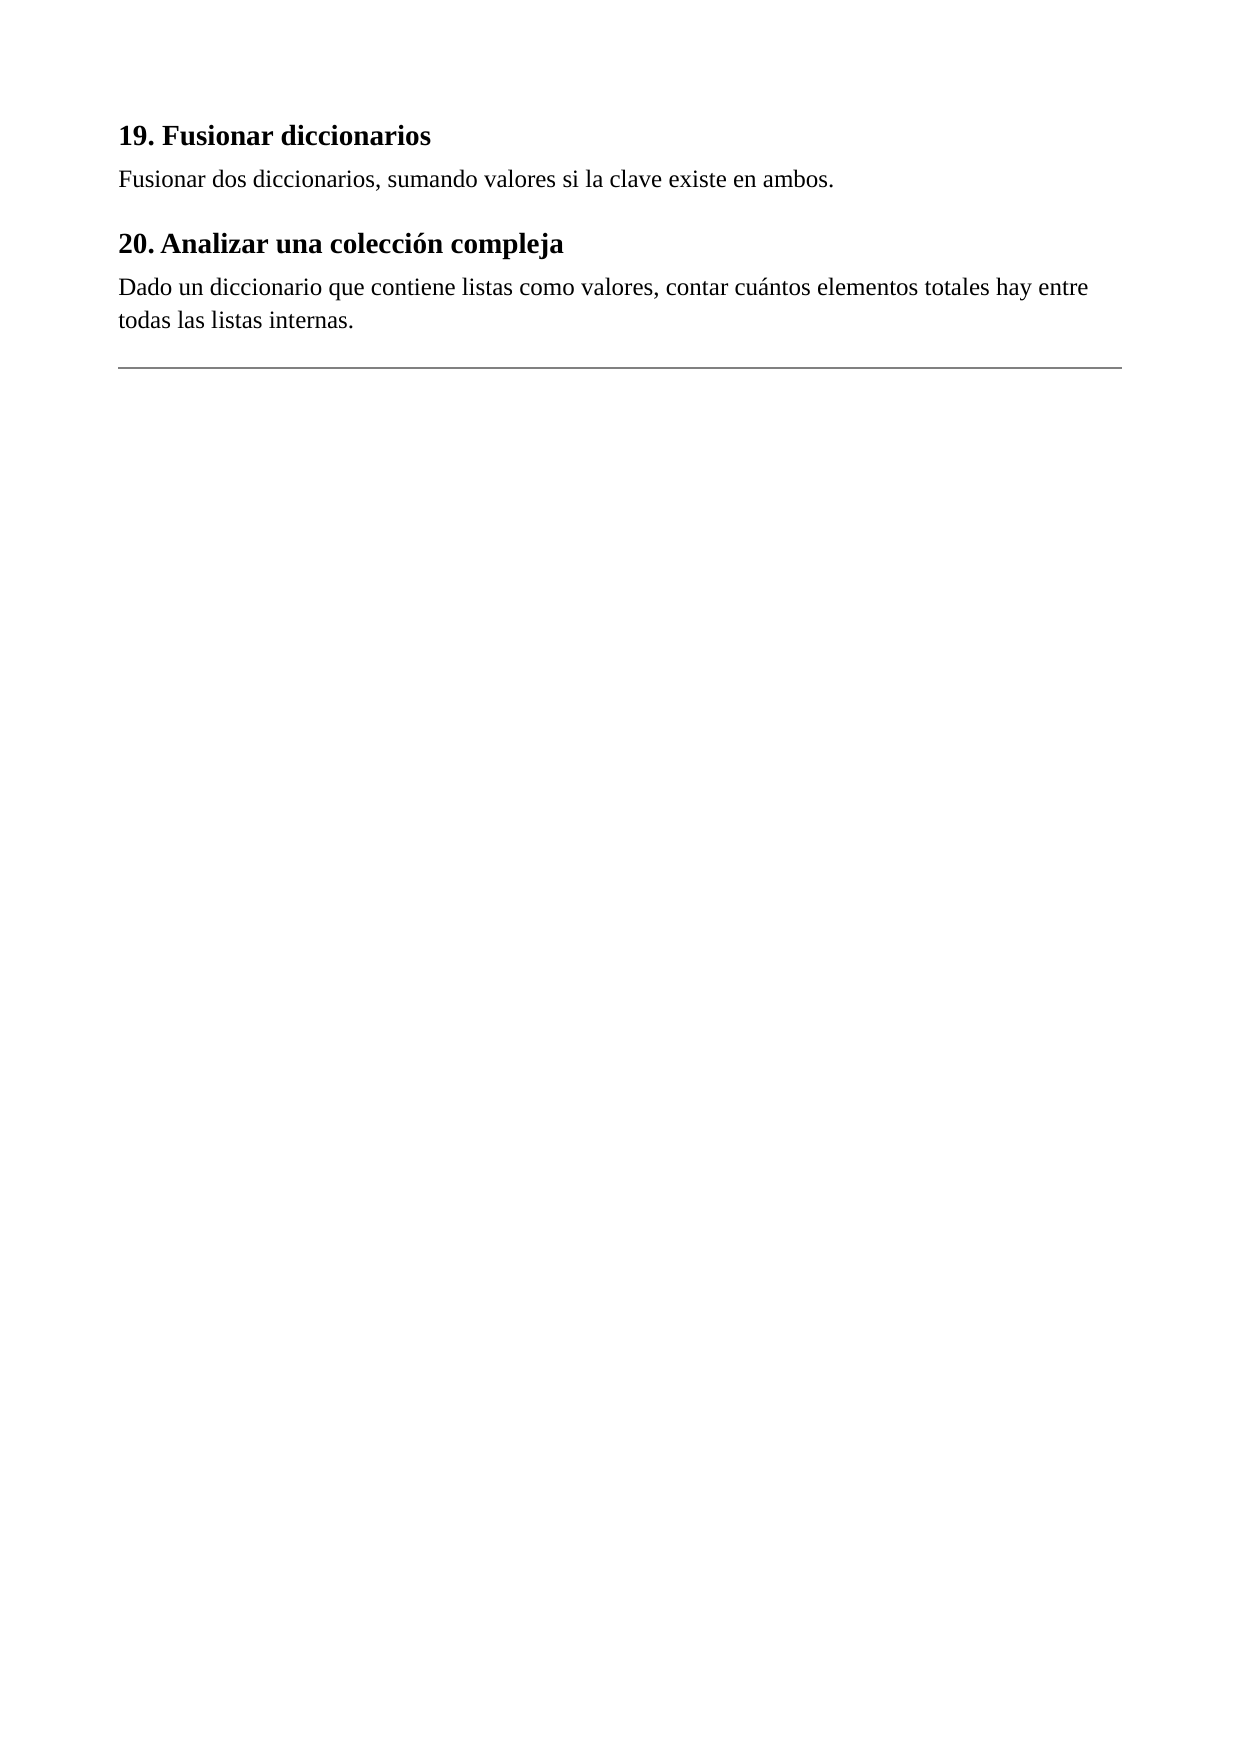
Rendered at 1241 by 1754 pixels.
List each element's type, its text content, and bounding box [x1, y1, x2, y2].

text Dado un diccionario que contiene listas como valores, contar cuántos elementos totales hay entre todas las listas internas. [118, 272, 1122, 334]
subtitle 20. Analizar una colección compleja [118, 226, 1122, 260]
text Fusionar dos diccionarios, sumando valores si la clave existe en ambos. [118, 164, 1122, 193]
subtitle 19. Fusionar diccionarios [118, 118, 1122, 152]
